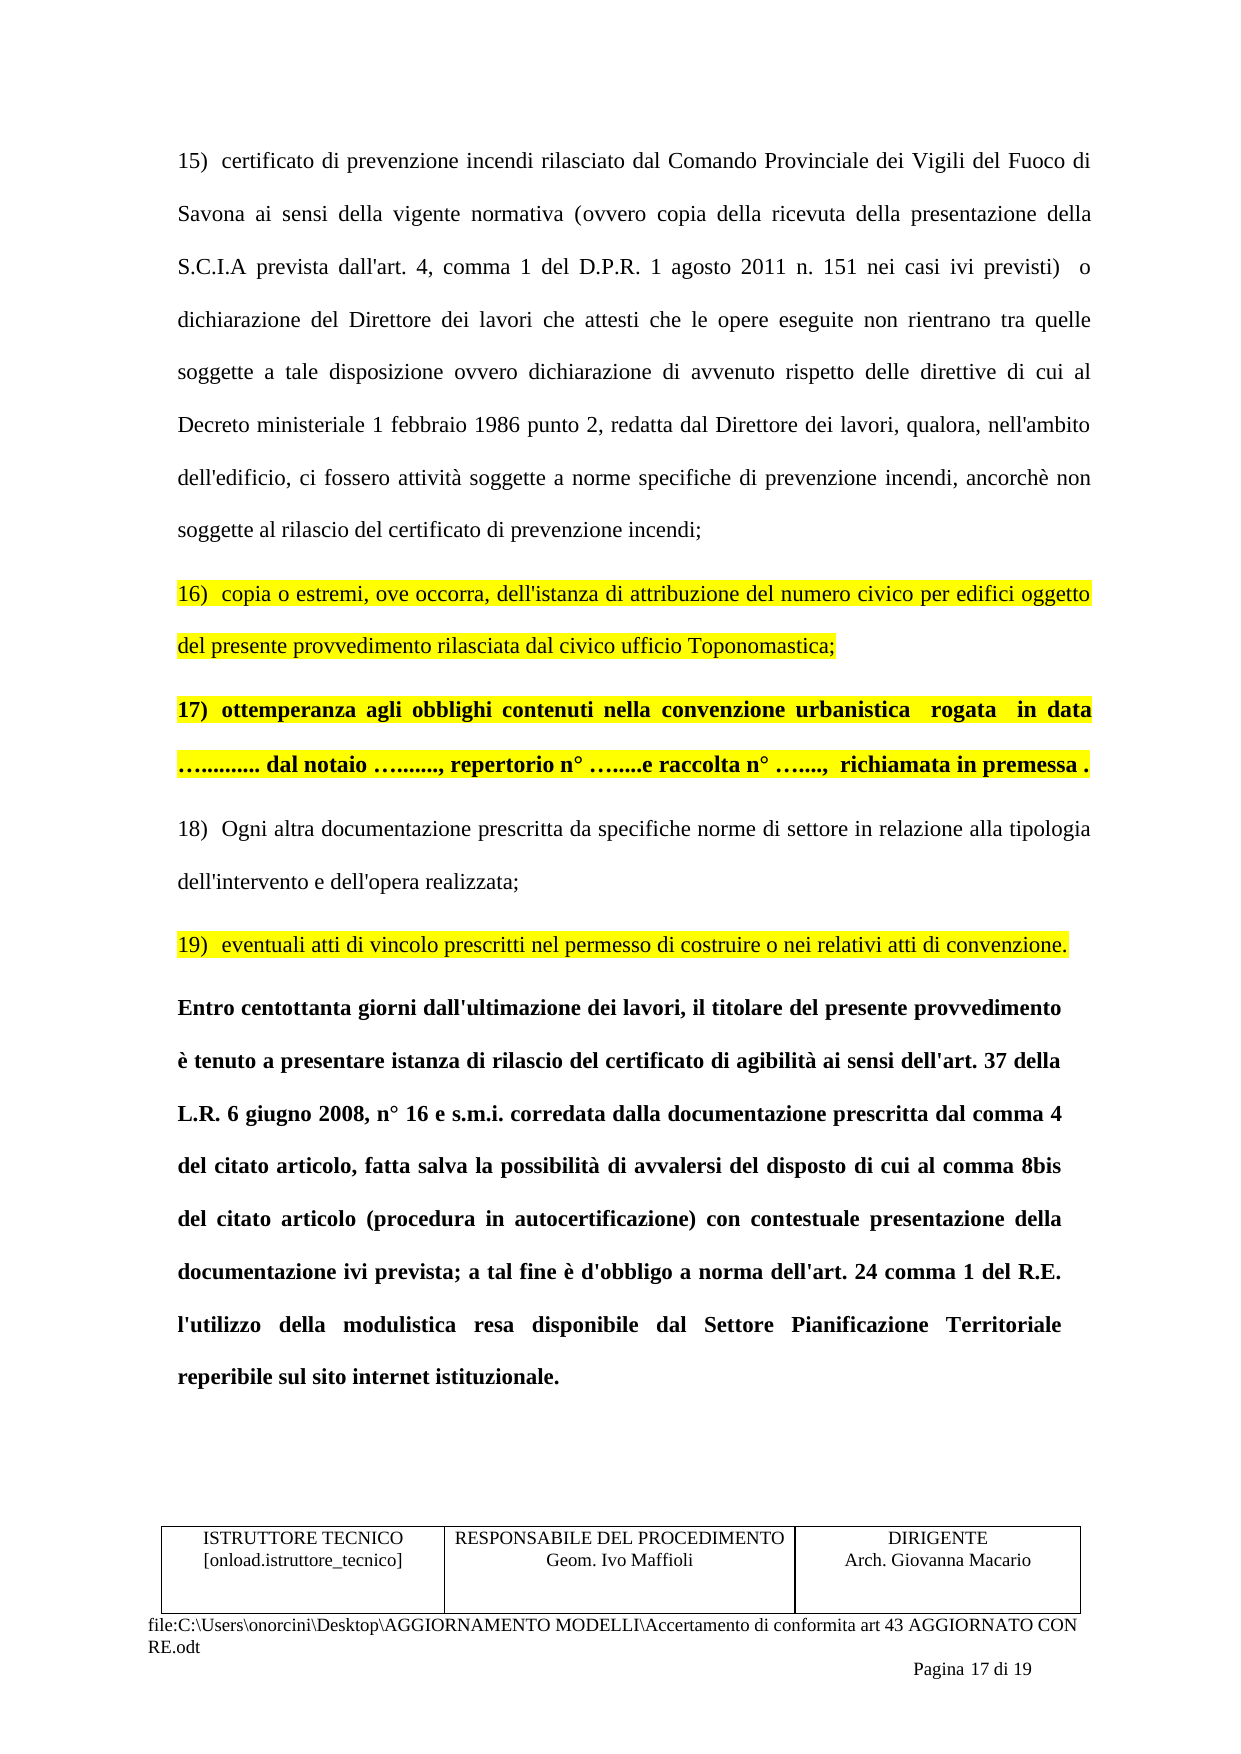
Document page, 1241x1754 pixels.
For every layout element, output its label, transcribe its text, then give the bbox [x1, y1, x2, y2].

list Ogni altra documentazione prescritta da specifiche norme di settore in relazione alla tipologia dell'intervento e dell'opera realizzata; [177, 816, 1092, 894]
list eventuali atti di vincolo prescritti nel permesso di costruire o nei relativi atti di convenzione. [177, 931, 1092, 958]
list certificato di prevenzione incendi rilasciato dal Comando Provinciale dei Vigili del Fuoco di Savona ai sensi della vigente normativa (ovvero copia della ricevuta della presentazione della S.C.I.A prevista dall'art. 4, comma 1 del D.P.R. 1 agosto 2011 n. 151 nei casi ivi previsti) o dichiarazione del Direttore dei lavori che attesti che le opere eseguite non rientrano tra quelle soggette a tale disposizione ovvero dichiarazione di avvenuto rispetto delle direttive di cui al Decreto ministeriale 1 febbraio 1986 punto 2, redatta dal Direttore dei lavori, qualora, nell'ambito dell'edificio, ci fossero attività soggette a norme specifiche di prevenzione incendi, ancorchè non soggette al rilascio del certificato di prevenzione incendi; [177, 148, 1092, 543]
list copia o estremi, ove occorra, dell'istanza di attribuzione del numero civico per edifici oggetto del presente provvedimento rilasciata dal civico ufficio Toponomastica; [177, 580, 1092, 659]
text Entro centottanta giorni dall'ultimazione dei lavori, il titolare del presente provvedimento è tenuto a presentare istanza di rilascio del certificato di agibilità ai sensi dell'art. 37 della L.R. 6 giugno 2008, n° 16 e s.m.i. corredata dalla documentazione prescritta dal comma 4 del citato articolo, fatta salva la possibilità di avvalersi del disposto di cui al comma 8bis del citato articolo (procedura in autocertificazione) con contestuale presentazione della documentazione ivi prevista; a tal fine è d'obbligo a norma dell'art. 24 comma 1 del R.E. l'utilizzo della modulistica resa disponibile dal Settore Pianificazione Territoriale reperibile sul sito internet istituzionale. [177, 994, 1063, 1390]
list ottemperanza agli obblighi contenuti nella convenzione urbanistica rogata in data ….......... dal notaio …......., repertorio n° ….....e raccolta n° …...., richiamata in premessa . [177, 696, 1092, 778]
